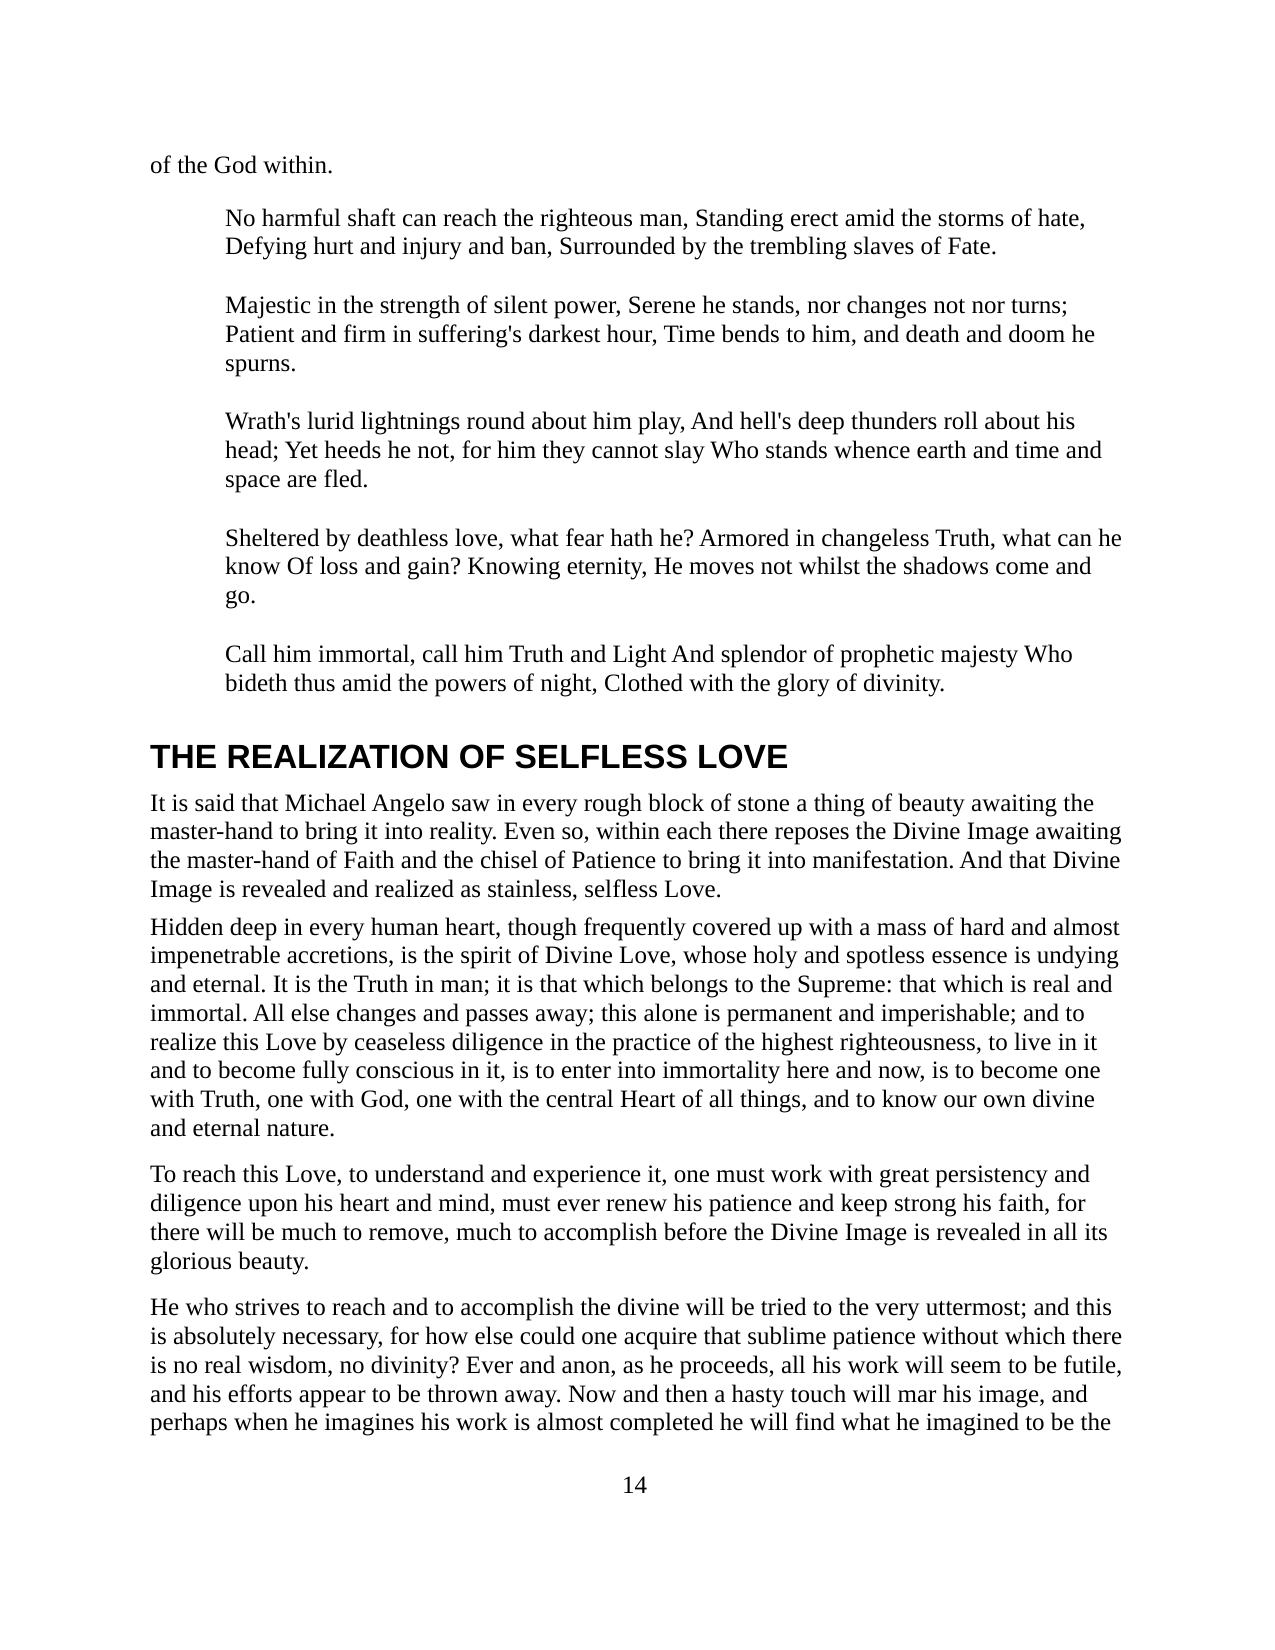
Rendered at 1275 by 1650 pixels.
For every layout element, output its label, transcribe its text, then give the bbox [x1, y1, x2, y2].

text It is said that Michael Angelo saw in every rough block of stone a thing of beauty awaiting the master-hand to bring it into reality. Even so, within each there reposes the Divine Image awaiting the master-hand of Faith and the chisel of Patience to bring it into manifestation. And that Divine Image is revealed and realized as stainless, selfless Love. [150, 788, 1125, 903]
text To reach this Love, to understand and experience it, one must work with great persistency and diligence upon his heart and mind, must ever renew his patience and keep strong his faith, for there will be much to remove, much to accomplish before the Divine Image is revealed in all its glorious beauty. [150, 1159, 1125, 1274]
text Majestic in the strength of silent power, Serene he stands, nor changes not nor turns; Patient and firm in suffering's darkest hour, Time bends to him, and death and doom he spurns. [225, 290, 1125, 376]
subtitle THE REALIZATION OF SELFLESS LOVE [150, 736, 1125, 775]
text Call him immortal, call him Truth and Light And splendor of prophetic majesty Who bideth thus amid the powers of night, Clothed with the glory of divinity. [225, 639, 1125, 696]
text Hidden deep in every human heart, though frequently covered up with a mass of hard and almost impenetrable accretions, is the spirit of Divine Love, whose holy and spotless essence is undying and eternal. It is the Truth in man; it is that which belongs to the Supreme: that which is real and immortal. All else changes and passes away; this alone is permanent and imperishable; and to realize this Love by ceaseless diligence in the practice of the highest righteousness, to live in it and to become fully conscious in it, is to enter into immortality here and now, is to become one with Truth, one with God, one with the central Heart of all things, and to know our own divine and eternal nature. [150, 912, 1125, 1142]
text of the God within. [150, 150, 1125, 179]
text Sheltered by deathless love, what fear hath he? Armored in changeless Truth, what can he know Of loss and gain? Knowing eternity, He moves not whilst the shadows come and go. [225, 523, 1125, 609]
text He who strives to reach and to accomplish the divine will be tried to the very uttermost; and this is absolutely necessary, for how else could one acquire that sublime patience without which there is no real wisdom, no divinity? Ever and anon, as he proceeds, all his work will seem to be futile, and his efforts appear to be thrown away. Now and then a hasty touch will mar his image, and perhaps when he imagines his work is almost completed he will find what he imagined to be the [150, 1292, 1125, 1436]
text No harmful shaft can reach the righteous man, Standing erect amid the storms of hate, Defying hurt and injury and ban, Surrounded by the trembling slaves of Fate. [225, 203, 1125, 260]
text Wrath's lurid lightnings round about him play, And hell's deep thunders roll about his head; Yet heeds he not, for him they cannot slay Who stands whence earth and time and space are fled. [225, 406, 1125, 493]
